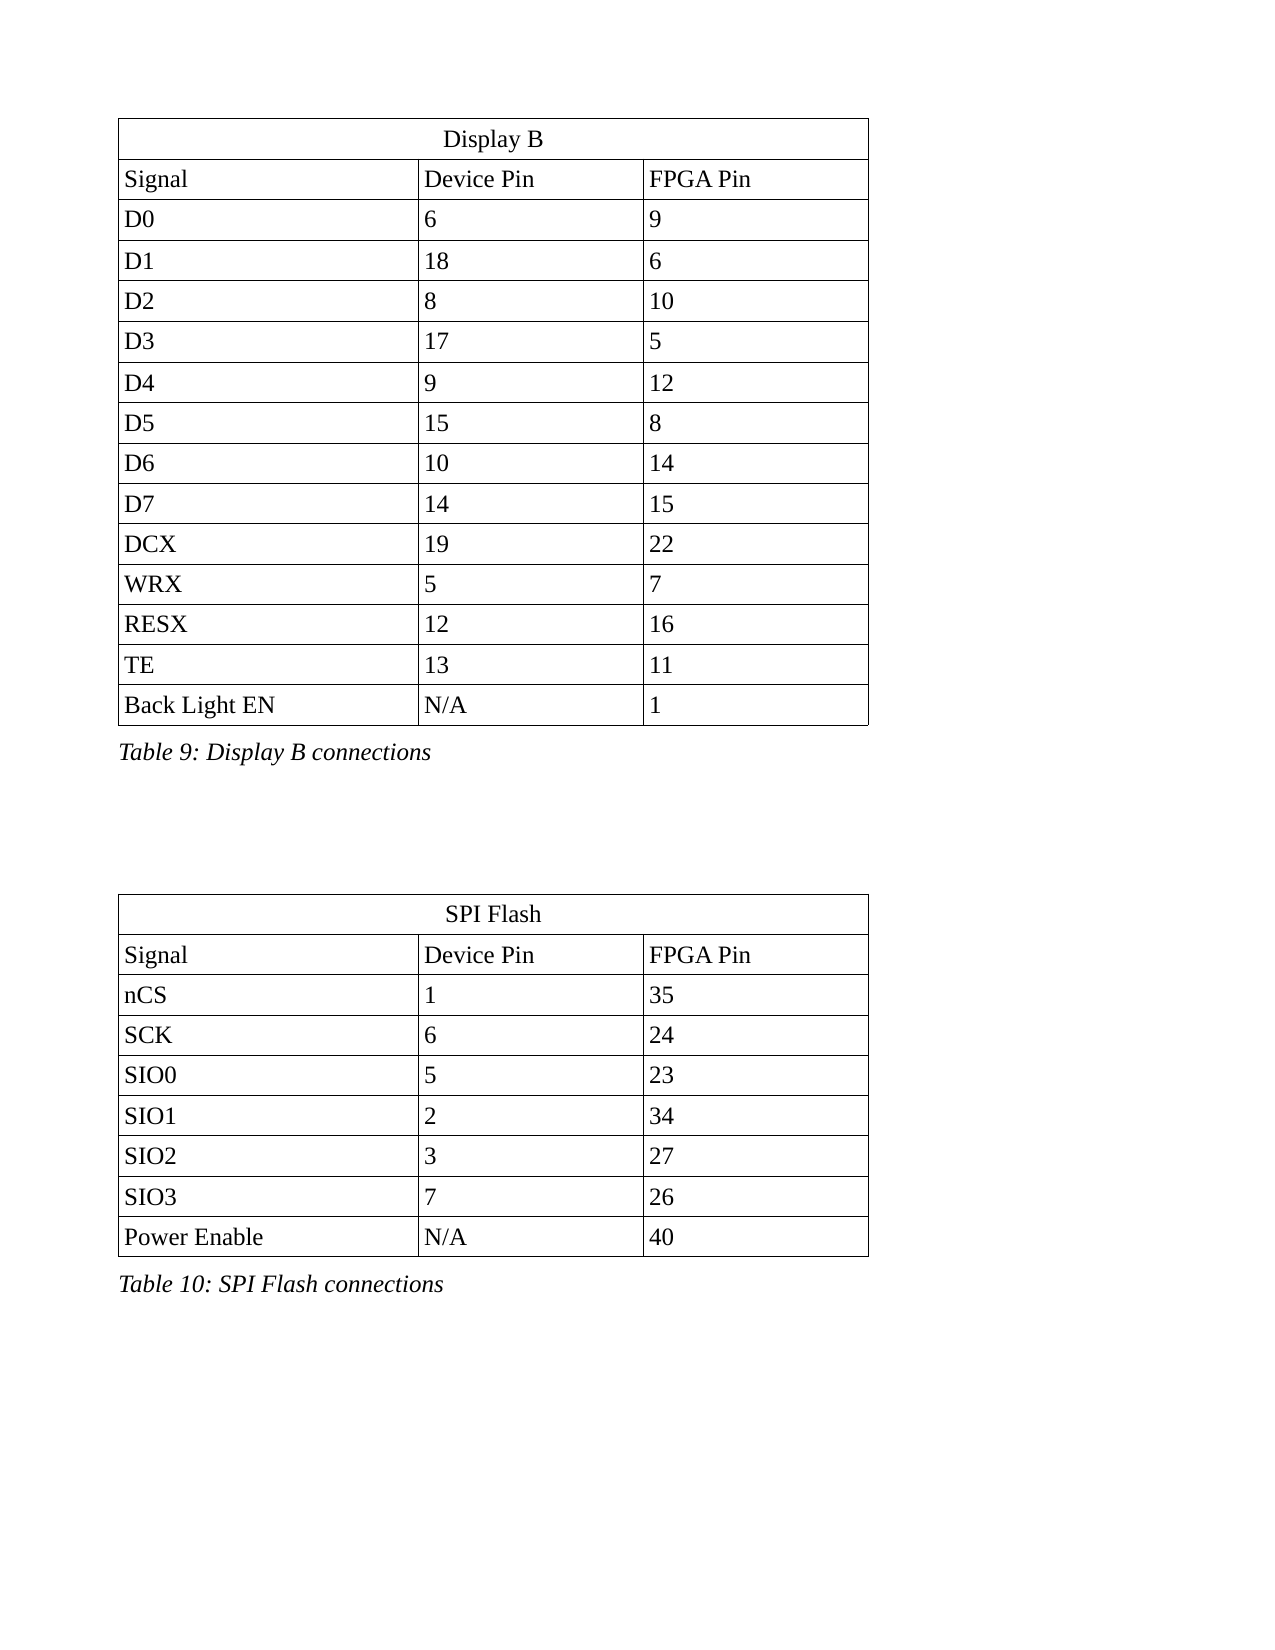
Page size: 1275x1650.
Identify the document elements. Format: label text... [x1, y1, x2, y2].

table_cell SIO3 [119, 1177, 418, 1216]
table_cell 10 [644, 281, 868, 321]
table_cell 22 [644, 524, 868, 563]
table_cell 2 [419, 1096, 643, 1135]
table_cell SIO2 [119, 1136, 418, 1176]
table_cell Device Pin [419, 160, 643, 199]
table_cell D0 [119, 200, 418, 240]
table_cell 12 [644, 363, 868, 402]
table_header SPI Flash [119, 895, 868, 934]
table_cell 35 [644, 975, 868, 1014]
table_cell N/A [419, 685, 643, 725]
table_cell 1 [644, 685, 868, 725]
table_cell 19 [419, 524, 643, 563]
table_cell D6 [119, 444, 418, 483]
table_cell 8 [644, 403, 868, 442]
table_cell 40 [644, 1217, 868, 1256]
table_cell RESX [119, 605, 418, 644]
table_cell Device Pin [419, 935, 643, 974]
table_cell 6 [419, 200, 643, 240]
text Table 10: SPI Flash connections [118, 1269, 1157, 1298]
table_cell D3 [119, 322, 418, 362]
table_cell 5 [644, 322, 868, 362]
table_cell D5 [119, 403, 418, 442]
table_cell 3 [419, 1136, 643, 1176]
table_cell D2 [119, 281, 418, 321]
text Table 9: Display B connections [118, 737, 1157, 766]
table_cell FPGA Pin [644, 935, 868, 974]
table_cell 14 [644, 444, 868, 483]
table_cell 15 [419, 403, 643, 442]
table_cell D4 [119, 363, 418, 402]
table_cell Signal [119, 935, 418, 974]
table_cell 1 [419, 975, 643, 1014]
table_cell 34 [644, 1096, 868, 1135]
table_cell 14 [419, 484, 643, 523]
table_cell 13 [419, 645, 643, 684]
table_cell 23 [644, 1056, 868, 1095]
table_cell 24 [644, 1016, 868, 1055]
table_cell 10 [419, 444, 643, 483]
table_cell 18 [419, 241, 643, 280]
table_cell 6 [644, 241, 868, 280]
table_cell 15 [644, 484, 868, 523]
table_header Display B [119, 119, 868, 158]
table_cell 16 [644, 605, 868, 644]
table_cell nCS [119, 975, 418, 1014]
table_cell 8 [419, 281, 643, 321]
table_cell 17 [419, 322, 643, 362]
table_cell WRX [119, 565, 418, 604]
table_cell 9 [644, 200, 868, 240]
table_cell D1 [119, 241, 418, 280]
table_cell 27 [644, 1136, 868, 1176]
table_cell SIO1 [119, 1096, 418, 1135]
table_cell 11 [644, 645, 868, 684]
table_cell 12 [419, 605, 643, 644]
table_cell 7 [644, 565, 868, 604]
table_cell 6 [419, 1016, 643, 1055]
table_cell Back Light EN [119, 685, 418, 725]
table_cell 7 [419, 1177, 643, 1216]
table_cell Signal [119, 160, 418, 199]
table_cell DCX [119, 524, 418, 563]
table_cell 26 [644, 1177, 868, 1216]
table_cell FPGA Pin [644, 160, 868, 199]
table_cell 9 [419, 363, 643, 402]
table_cell SIO0 [119, 1056, 418, 1095]
table_cell N/A [419, 1217, 643, 1256]
table_cell 5 [419, 565, 643, 604]
table_cell Power Enable [119, 1217, 418, 1256]
table_cell TE [119, 645, 418, 684]
table_cell SCK [119, 1016, 418, 1055]
table_cell 5 [419, 1056, 643, 1095]
table_cell D7 [119, 484, 418, 523]
